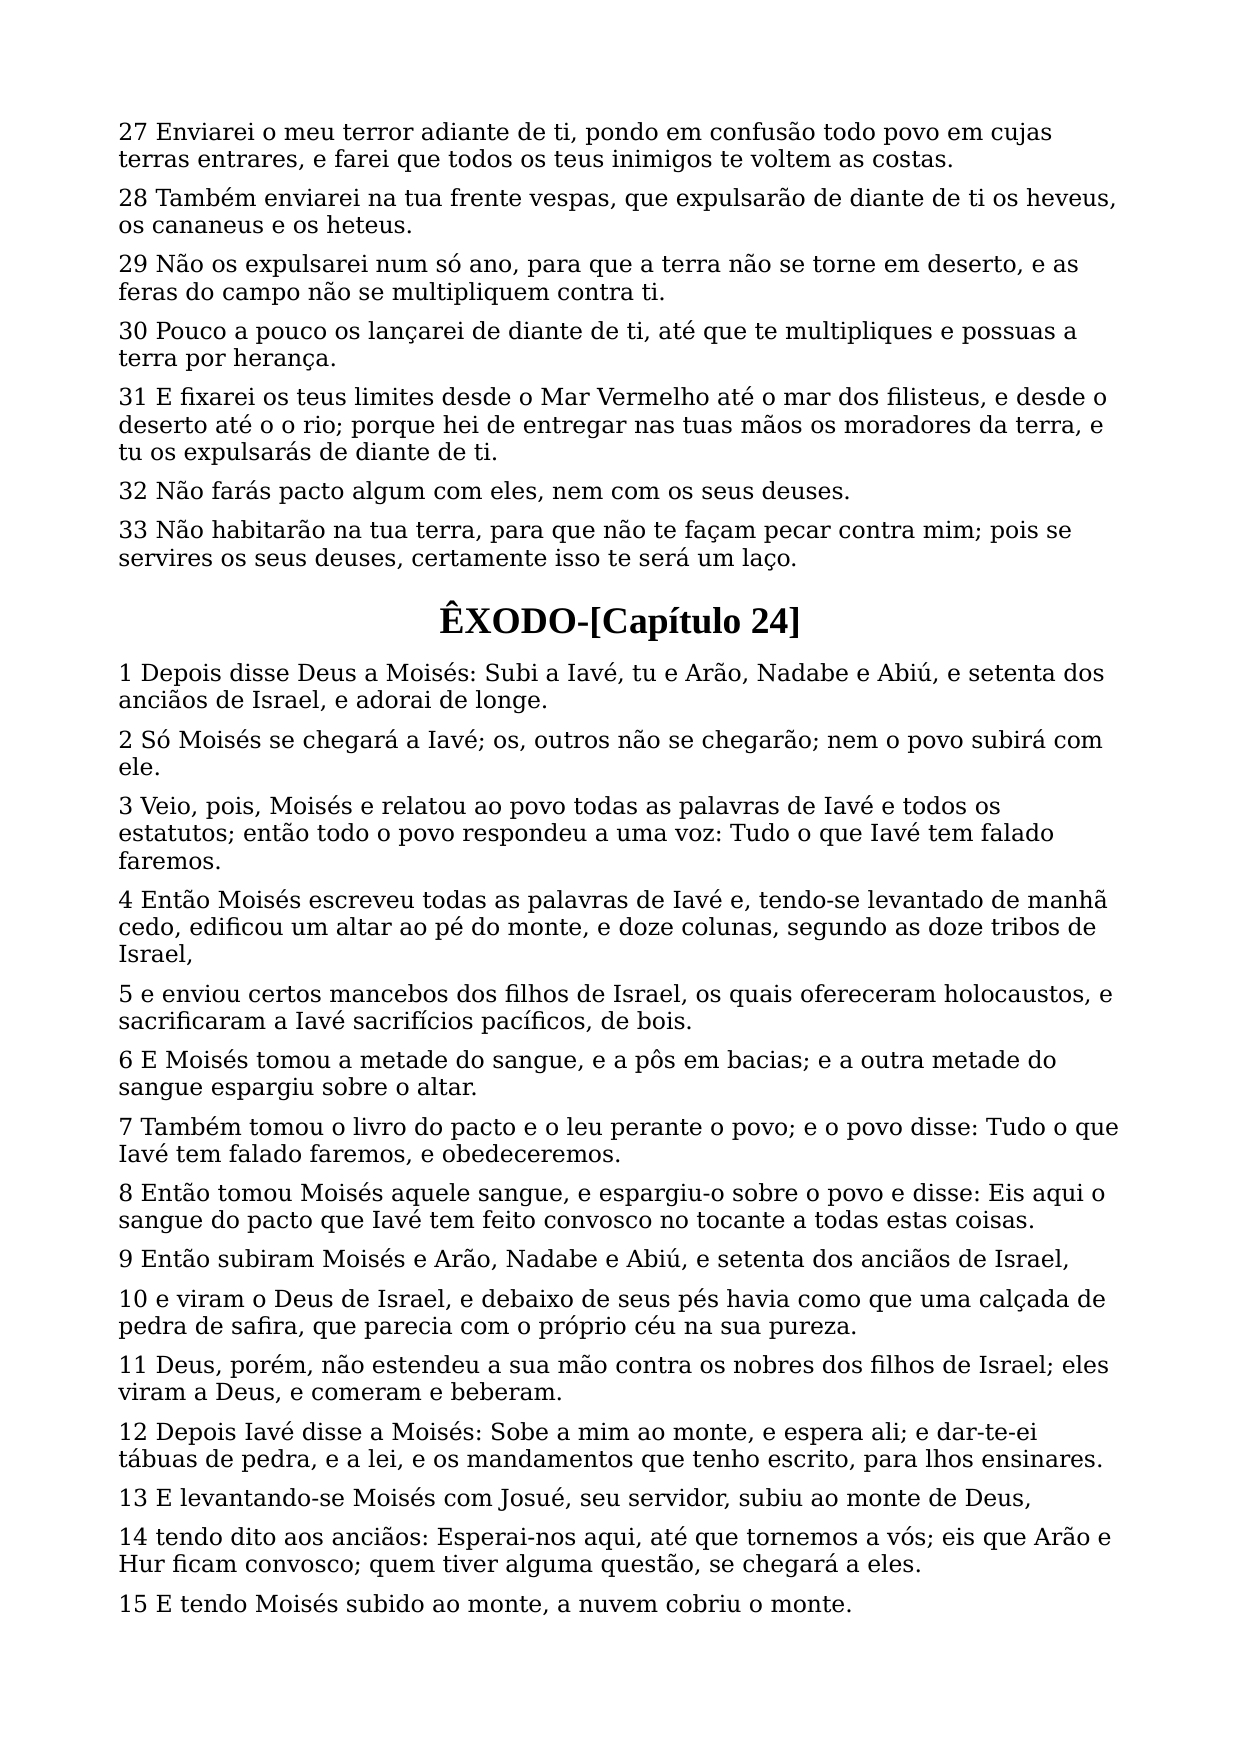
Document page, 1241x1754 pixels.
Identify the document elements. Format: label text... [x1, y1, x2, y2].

text 15 E tendo Moisés subido ao monte, a nuvem cobriu o monte. [118, 1590, 1122, 1617]
text 8 Então tomou Moisés aquele sangue, e espargiu-o sobre o povo e disse: Eis aqui o sangue do pacto que Iavé tem feito convosco no tocante a todas estas coisas. [118, 1179, 1122, 1234]
text 11 Deus, porém, não estendeu a sua mão contra os nobres dos filhos de Israel; eles viram a Deus, e comeram e beberam. [118, 1352, 1122, 1406]
text 7 Também tomou o livro do pacto e o leu perante o povo; e o povo disse: Tudo o que Iavé tem falado faremos, e obedeceremos. [118, 1113, 1122, 1168]
text 3 Veio, pois, Moisés e relatou ao povo todas as palavras de Iavé e todos os estatutos; então todo o povo respondeu a uma voz: Tudo o que Iavé tem falado faremos. [118, 793, 1122, 874]
text 9 Então subiram Moisés e Arão, Nadabe e Abiú, e setenta dos anciãos de Israel, [118, 1246, 1122, 1273]
text 13 E levantando-se Moisés com Josué, seu servidor, subiu ao monte de Deus, [118, 1484, 1122, 1512]
text 32 Não farás pacto algum com eles, nem com os seus deuses. [118, 478, 1122, 505]
text 5 e enviou certos mancebos dos filhos de Israel, os quais ofereceram holocaustos, e sacrificaram a Iavé sacrifícios pacíficos, de bois. [118, 980, 1122, 1035]
text 2 Só Moisés se chegará a Iavé; os, outros não se chegarão; nem o povo subirá com ele. [118, 726, 1122, 781]
text 30 Pouco a pouco os lançarei de diante de ti, até que te multipliques e possuas a terra por herança. [118, 317, 1122, 372]
subtitle ÊXODO-[Capítulo 24] [118, 598, 1122, 641]
text 4 Então Moisés escreveu todas as palavras de Iavé e, tendo-se levantado de manhã cedo, edificou um altar ao pé do monte, e doze colunas, segundo as doze tribos de Israel, [118, 886, 1122, 968]
text 12 Depois Iavé disse a Moisés: Sobe a mim ao monte, e espera ali; e dar-te-ei tábuas de pedra, e a lei, e os mandamentos que tenho escrito, para lhos ensinares. [118, 1418, 1122, 1473]
text 33 Não habitarão na tua terra, para que não te façam pecar contra mim; pois se servires os seus deuses, certamente isso te será um laço. [118, 517, 1122, 571]
text 29 Não os expulsarei num só ano, para que a terra não se torne em deserto, e as feras do campo não se multipliquem contra ti. [118, 251, 1122, 306]
text 28 Também enviarei na tua frente vespas, que expulsarão de diante de ti os heveus, os cananeus e os heteus. [118, 184, 1122, 239]
text 31 E fixarei os teus limites desde o Mar Vermelho até o mar dos filisteus, e desde o deserto até o o rio; porque hei de entregar nas tuas mãos os moradores da terra, e tu os expulsarás de diante de ti. [118, 384, 1122, 466]
text 6 E Moisés tomou a metade do sangue, e a pôs em bacias; e a outra metade do sangue espargiu sobre o altar. [118, 1047, 1122, 1101]
text 10 e viram o Deus de Israel, e debaixo de seus pés havia como que uma calçada de pedra de safira, que parecia com o próprio céu na sua pureza. [118, 1285, 1122, 1340]
text 1 Depois disse Deus a Moisés: Subi a Iavé, tu e Arão, Nadabe e Abiú, e setenta dos anciãos de Israel, e adorai de longe. [118, 660, 1122, 714]
text 14 tendo dito aos anciãos: Esperai-nos aqui, até que tornemos a vós; eis que Arão e Hur ficam convosco; quem tiver alguma questão, se chegará a eles. [118, 1524, 1122, 1578]
text 27 Enviarei o meu terror adiante de ti, pondo em confusão todo povo em cujas terras entrares, e farei que todos os teus inimigos te voltem as costas. [118, 118, 1122, 173]
